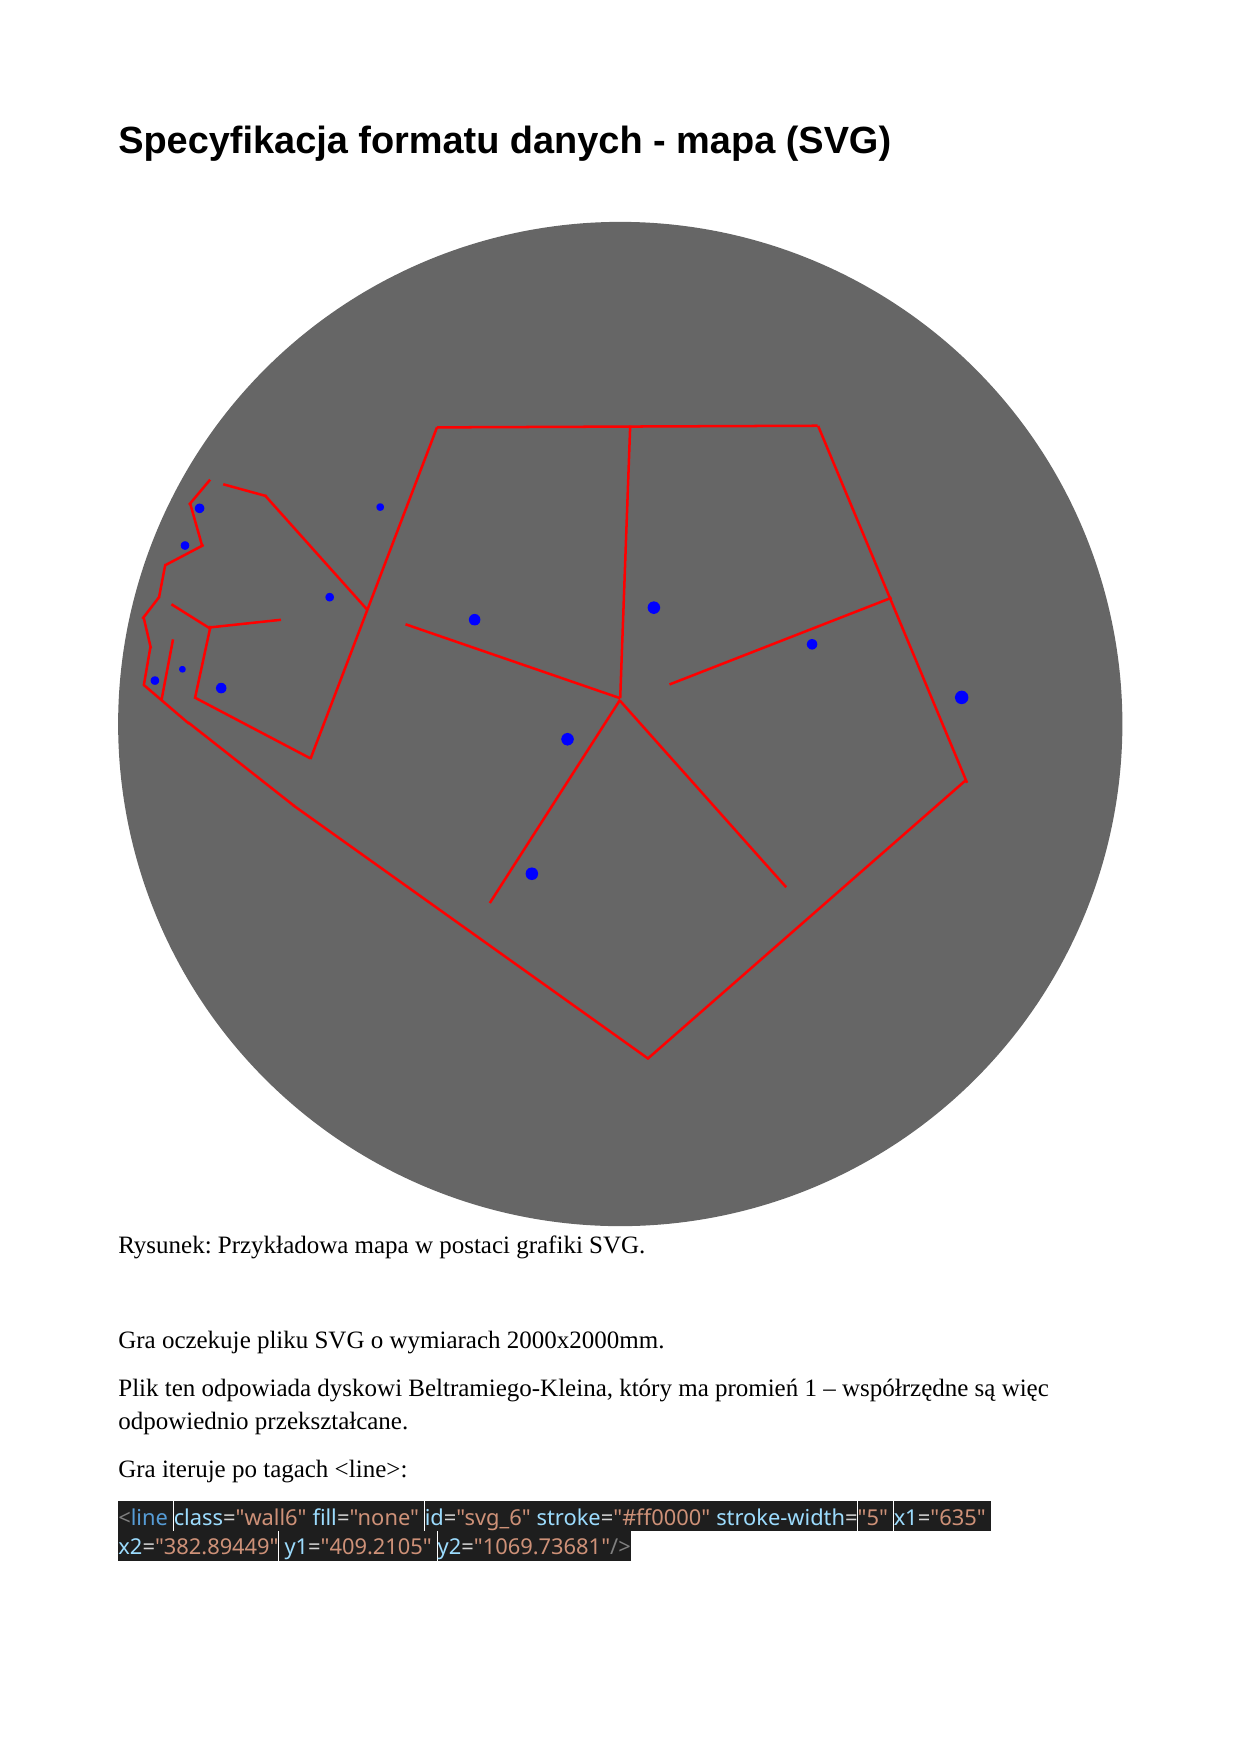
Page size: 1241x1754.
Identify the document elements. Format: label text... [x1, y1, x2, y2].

text <line class="wall6" fill="none" id="svg_6" stroke="#ff0000" stroke-width="5" x1="635" x2="382.89449" y1="409.2105" y2="1069.73681"/> [118, 1501, 1122, 1561]
subtitle Specyfikacja formatu danych - mapa (SVG) [118, 118, 1122, 162]
text Plik ten odpowiada dyskowi Beltramiego-Kleina, który ma promień 1 – współrzędne są więc odpowiednio przekształcane. [118, 1373, 1122, 1435]
text [654, 222, 1122, 686]
text Gra oczekuje pliku SVG o wymiarach 2000x2000mm. [118, 1326, 1122, 1354]
text [118, 222, 586, 694]
text Gra iteruje po tagach <line>: [118, 1454, 1122, 1483]
text Rysunek: Przykładowa mapa w postaci grafiki SVG. [118, 754, 1122, 1259]
